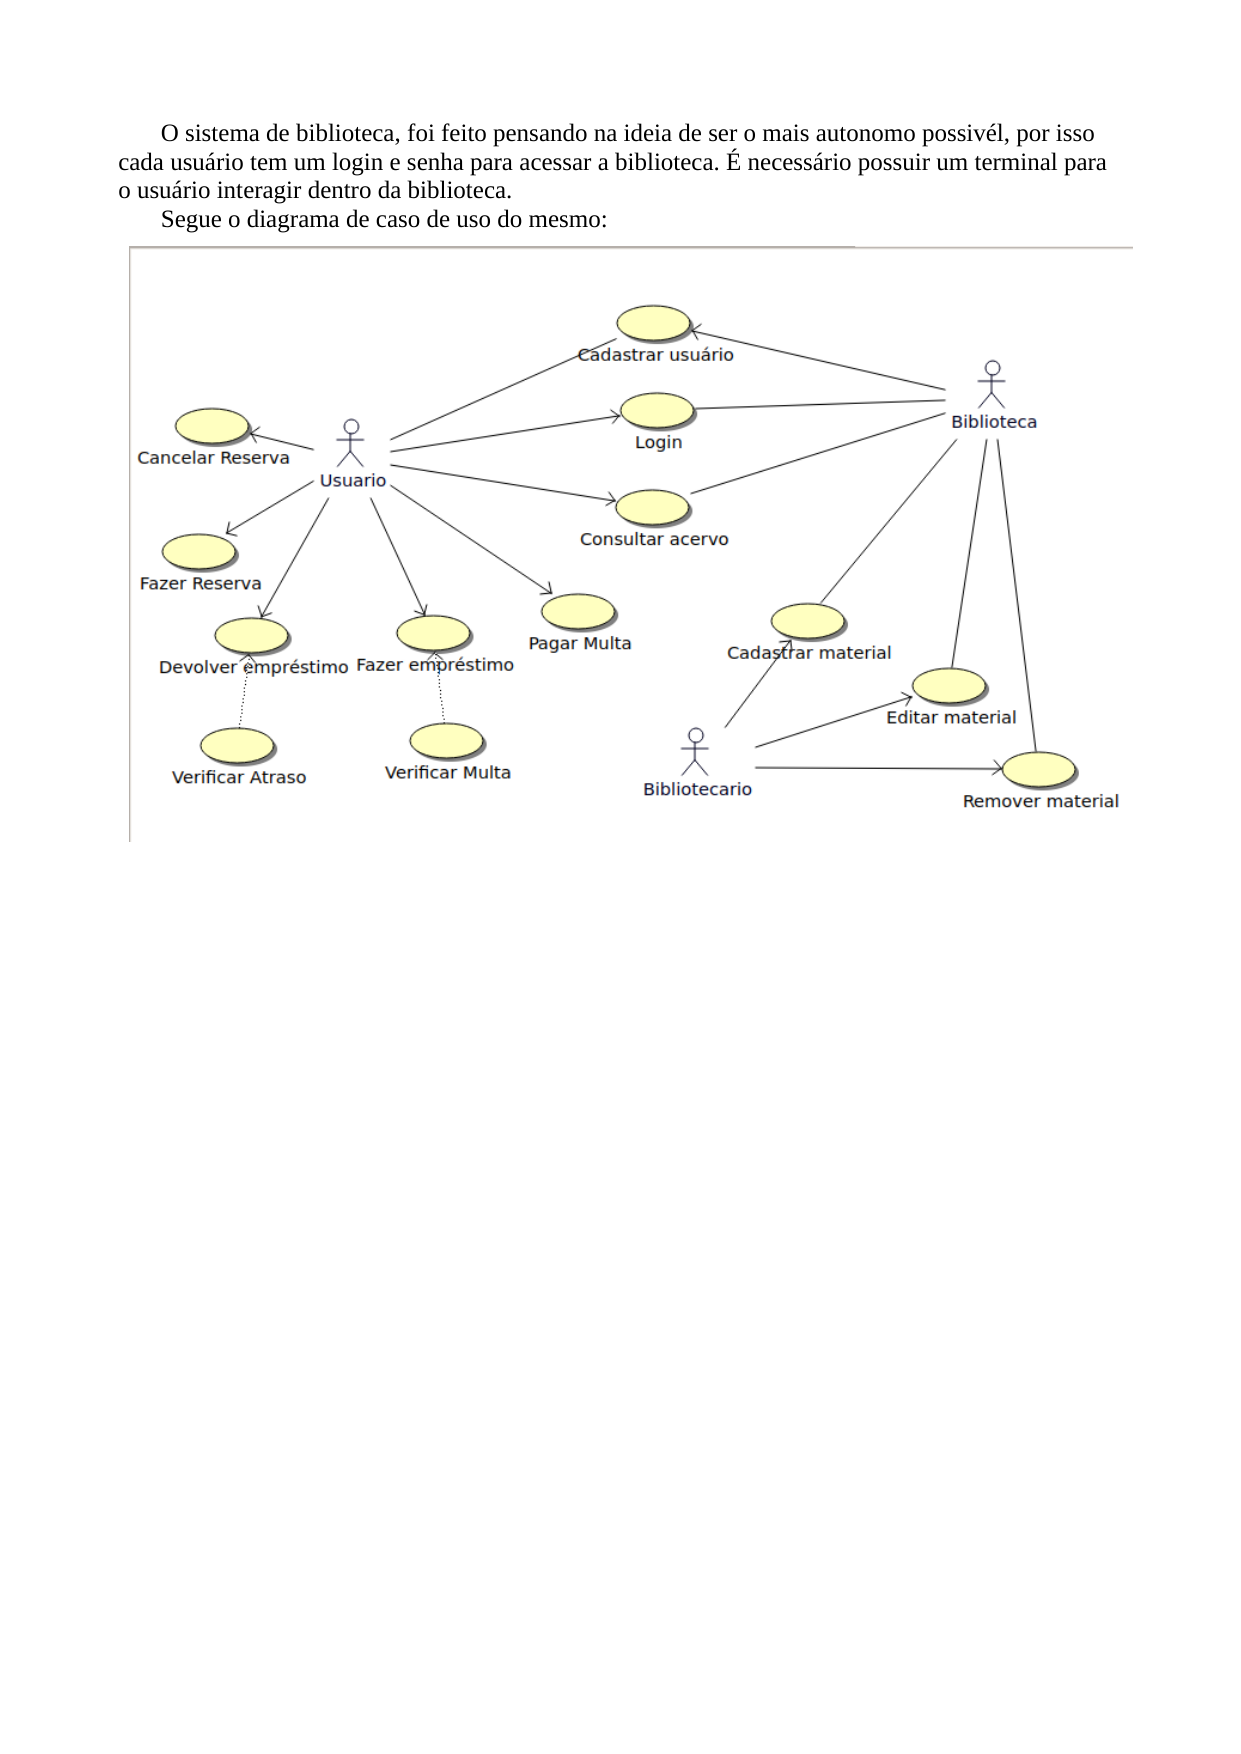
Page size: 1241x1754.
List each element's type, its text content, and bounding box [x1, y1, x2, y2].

text O sistema de biblioteca, foi feito pensando na ideia de ser o mais autonomo possivél, por isso cada usuário tem um login e senha para acessar a biblioteca. É necessário possuir um terminal para o usuário interagir dentro da biblioteca. [118, 118, 1122, 204]
text Segue o diagrama de caso de uso do mesmo: [118, 204, 1122, 233]
picture [129, 246, 1133, 842]
